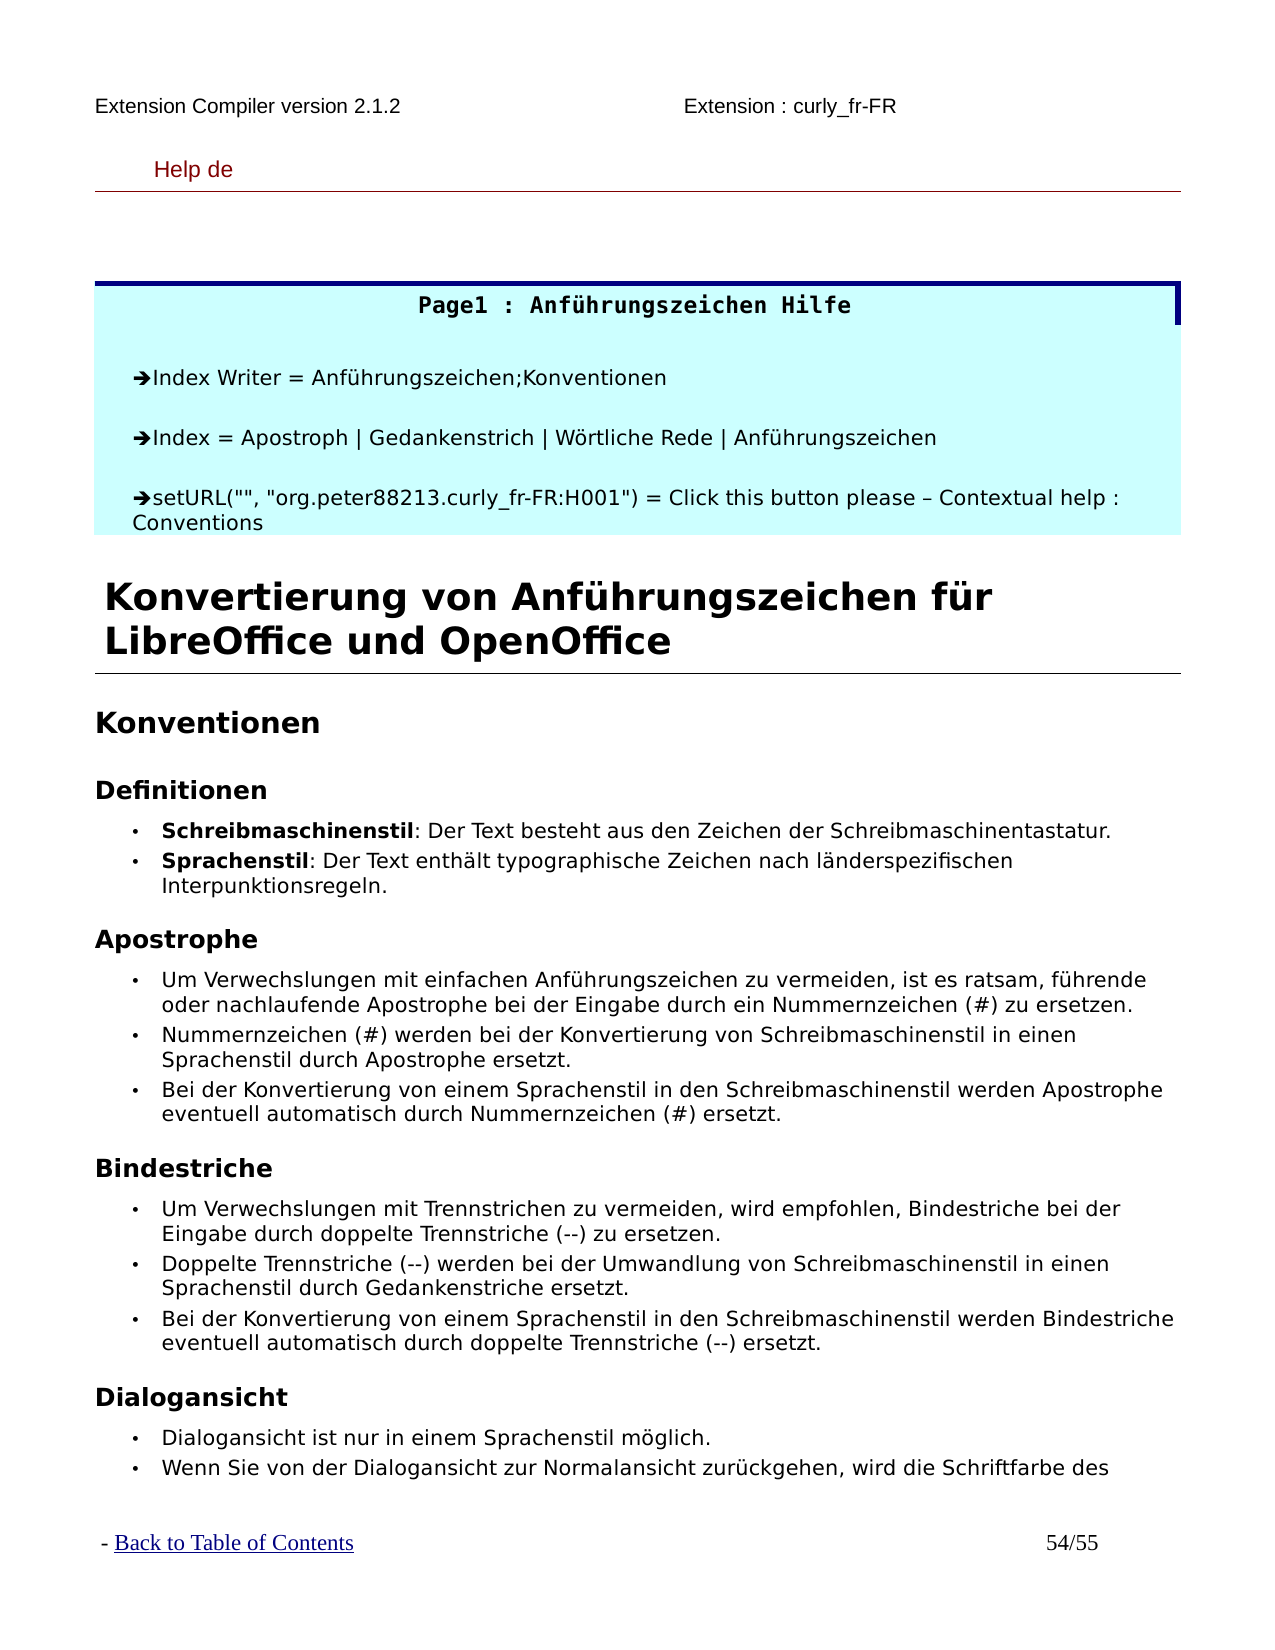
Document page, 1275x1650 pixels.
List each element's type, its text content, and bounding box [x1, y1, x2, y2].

text Apostrophe [94, 926, 1181, 955]
text Konvertierung von Anführungszeichen für LibreOffice und OpenOffice [94, 566, 1181, 673]
list Um Verwechslungen mit Trennstrichen zu vermeiden, wird empfohlen, Bindestriche bei der Eingabe durch doppelte Trennstriche (--) zu ersetzen. [132, 1197, 1181, 1246]
list setURL("", "org.peter88213.curly_fr-FR:H001") = Click this button please – Contextual help : Conventions [94, 486, 1181, 535]
list Dialogansicht ist nur in einem Sprachenstil möglich. [132, 1426, 1181, 1450]
text Definitionen [94, 776, 1181, 805]
list Sprachenstil: Der Text enthält typographische Zeichen nach länderspezifischen Interpunktionsregeln. [132, 849, 1181, 898]
text Help de [94, 147, 1181, 192]
list Index = Apostroph | Gedankenstrich | Wörtliche Rede | Anführungszeichen [94, 426, 1181, 451]
list Schreibmaschinenstil: Der Text besteht aus den Zeichen der Schreibmaschinentastatur. [132, 819, 1181, 843]
text Bindestriche [94, 1154, 1181, 1183]
list Bei der Konvertierung von einem Sprachenstil in den Schreibmaschinenstil werden Bindestriche eventuell automatisch durch doppelte Trennstriche (--) ersetzt. [132, 1307, 1181, 1356]
list Index Writer = Anführungszeichen;Konventionen [94, 366, 1181, 391]
text Dialogansicht [94, 1383, 1181, 1412]
list Nummernzeichen (#) werden bei der Konvertierung von Schreibmaschinenstil in einen Sprachenstil durch Apostrophe ersetzt. [132, 1023, 1181, 1072]
list Bei der Konvertierung von einem Sprachenstil in den Schreibmaschinenstil werden Apostrophe eventuell automatisch durch Nummernzeichen (#) ersetzt. [132, 1078, 1181, 1127]
list Doppelte Trennstriche (--) werden bei der Umwandlung von Schreibmaschinenstil in einen Sprachenstil durch Gedankenstriche ersetzt. [132, 1252, 1181, 1301]
text Konventionen [94, 707, 1181, 741]
list Um Verwechslungen mit einfachen Anführungszeichen zu vermeiden, ist es ratsam, führende oder nachlaufende Apostrophe bei der Eingabe durch ein Nummernzeichen (#) zu ersetzen. [132, 968, 1181, 1017]
list Wenn Sie von der Dialogansicht zur Normalansicht zurückgehen, wird die Schriftfarbe des [132, 1456, 1181, 1481]
text Page1 : Anführungszeichen Hilfe [94, 282, 1175, 325]
